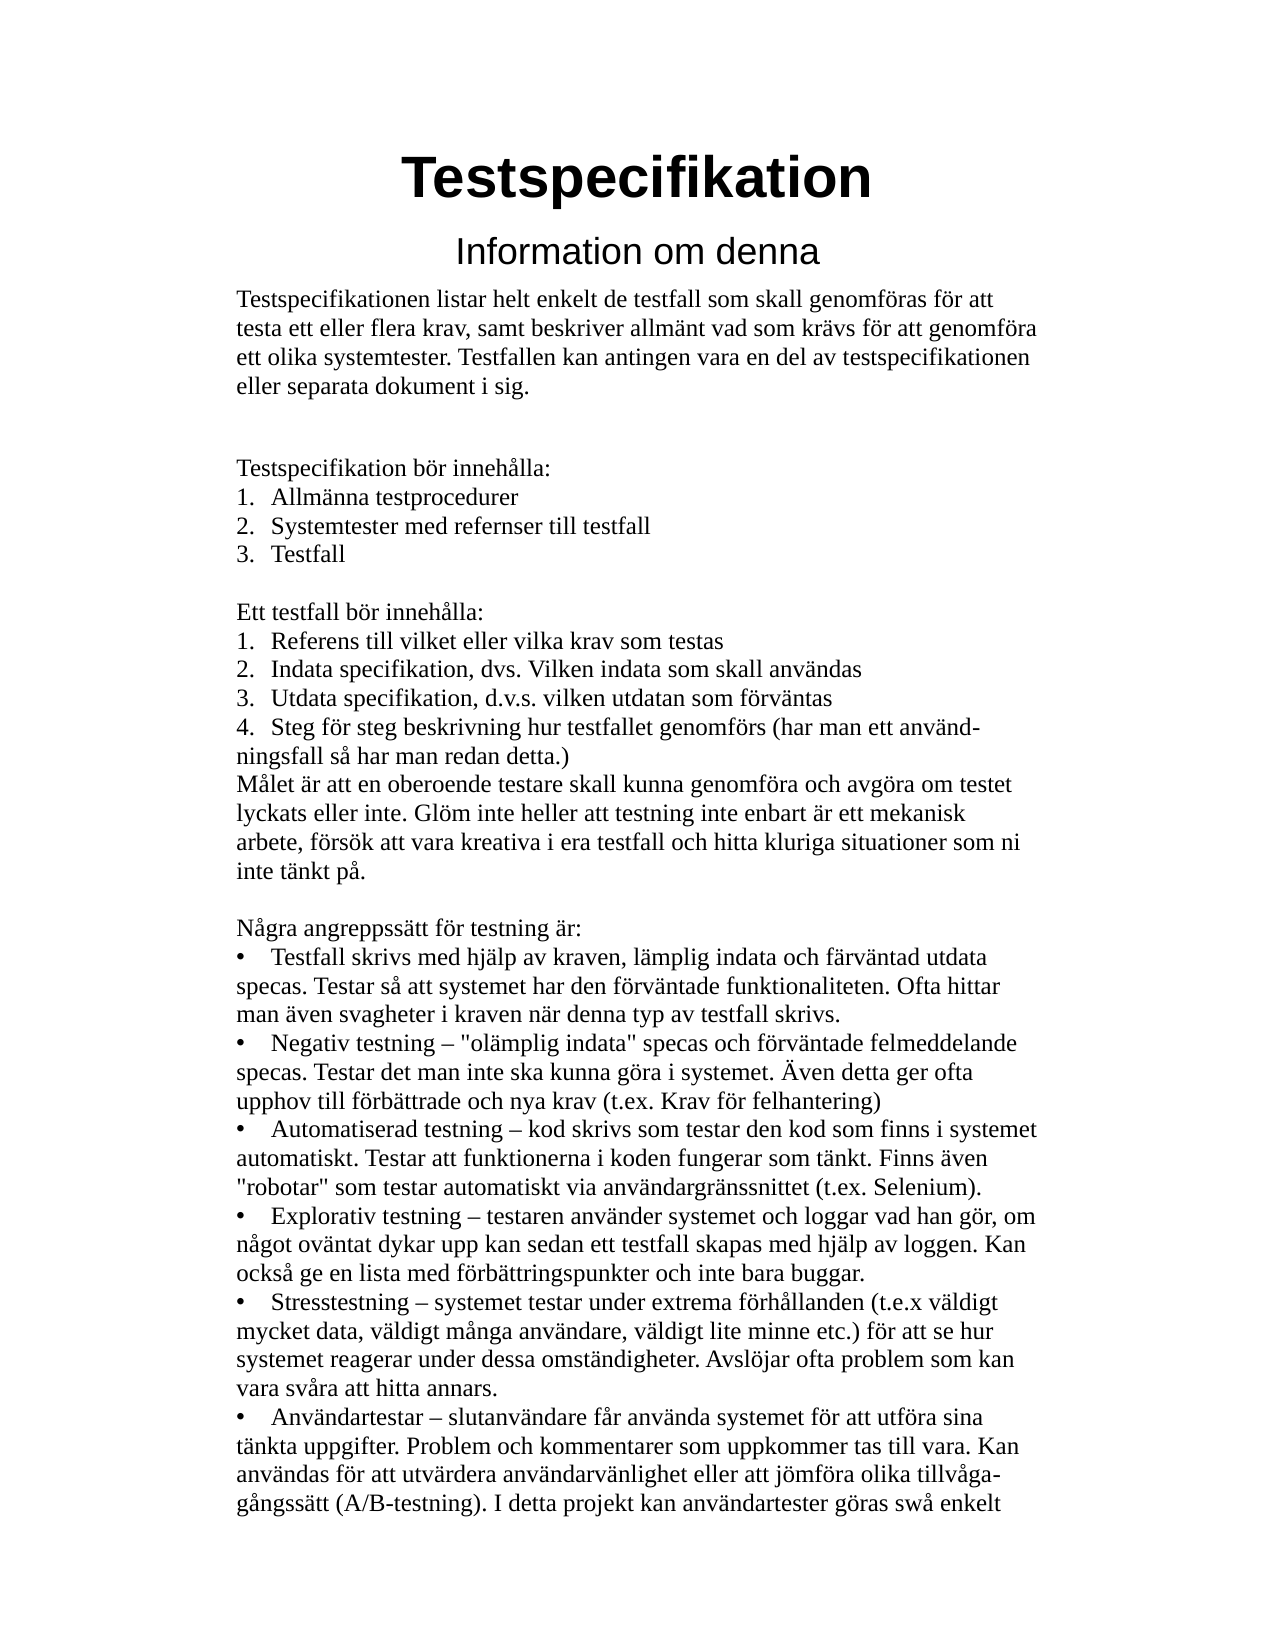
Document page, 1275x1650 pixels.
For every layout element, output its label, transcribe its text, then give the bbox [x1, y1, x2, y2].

text Ett testfall bör innehålla: [236, 597, 1039, 626]
text Några angreppssätt för testning är: [236, 913, 1039, 942]
list Referens till vilket eller vilka krav som testas [236, 626, 1039, 654]
list Systemtester med refernser till testfall [236, 511, 1039, 539]
text Testspecifikationen listar helt enkelt de testfall som skall genomföras för att testa ett eller flera krav, samt beskriver allmänt vad som krävs för att genomföra ett olika systemtester. Testfallen kan antingen vara en del av testspecifikationen eller separata dokument i sig. [236, 284, 1039, 399]
list Användartestar – slutanvändare får använda systemet för att utföra sina tänkta uppgifter. Problem och kommentarer som uppkommer tas till vara. Kan användas för att utvärdera användarvänlighet eller att jömföra olika tillvåga­gångssätt (A/B-testning). I detta projekt kan användartester göras swå enkelt [236, 1402, 1039, 1517]
list Testfall skrivs med hjälp av kraven, lämplig indata och färväntad utdata specas. Testar så att systemet har den förväntade funktionaliteten. Ofta hittar man även svagheter i kraven när denna typ av testfall skrivs. [236, 942, 1039, 1028]
list Indata specifikation, dvs. Vilken indata som skall användas [236, 654, 1039, 683]
list Stresstestning – systemet testar under extrema förhållanden (t.e.x väldigt mycket data, väldigt många användare, väldigt lite minne etc.) för att se hur systemet reagerar under dessa omständigheter. Avslöjar ofta problem som kan vara svåra att hitta annars. [236, 1287, 1039, 1402]
list Automatiserad testning – kod skrivs som testar den kod som finns i systemet automatiskt. Testar att funktionerna i koden fungerar som tänkt. Finns även "robotar" som testar automatiskt via användargränssnittet (t.ex. Selenium). [236, 1114, 1039, 1201]
list Utdata specifikation, d.v.s. vilken utdatan som förväntas [236, 683, 1039, 712]
list Allmänna testprocedurer [236, 482, 1039, 511]
title Testspecifikation [118, 143, 1157, 210]
text Testspecifikation bör innehålla: [236, 453, 1039, 482]
list Testfall [236, 539, 1039, 568]
text Målet är att en oberoende testare skall kunna genomföra och avgöra om testet lyckats eller inte. Glöm inte heller att testning inte enbart är ett mekanisk arbete, försök att vara kreativa i era testfall och hitta kluriga situationer som ni inte tänkt på. [236, 769, 1039, 884]
list Steg för steg beskrivning hur testfallet genomförs (har man ett använd­ningsfall så har man redan detta.) [236, 712, 1039, 769]
list Explorativ testning – testaren använder systemet och loggar vad han gör, om något oväntat dykar upp kan sedan ett testfall skapas med hjälp av loggen. Kan också ge en lista med förbättringspunkter och inte bara buggar. [236, 1201, 1039, 1287]
subtitle Information om denna [118, 229, 1157, 272]
list Negativ testning – "olämplig indata" specas och förväntade fel­meddelande specas. Testar det man inte ska kunna göra i systemet. Även detta ger ofta upphov till förbättrade och nya krav (t.ex. Krav för felhantering) [236, 1028, 1039, 1114]
